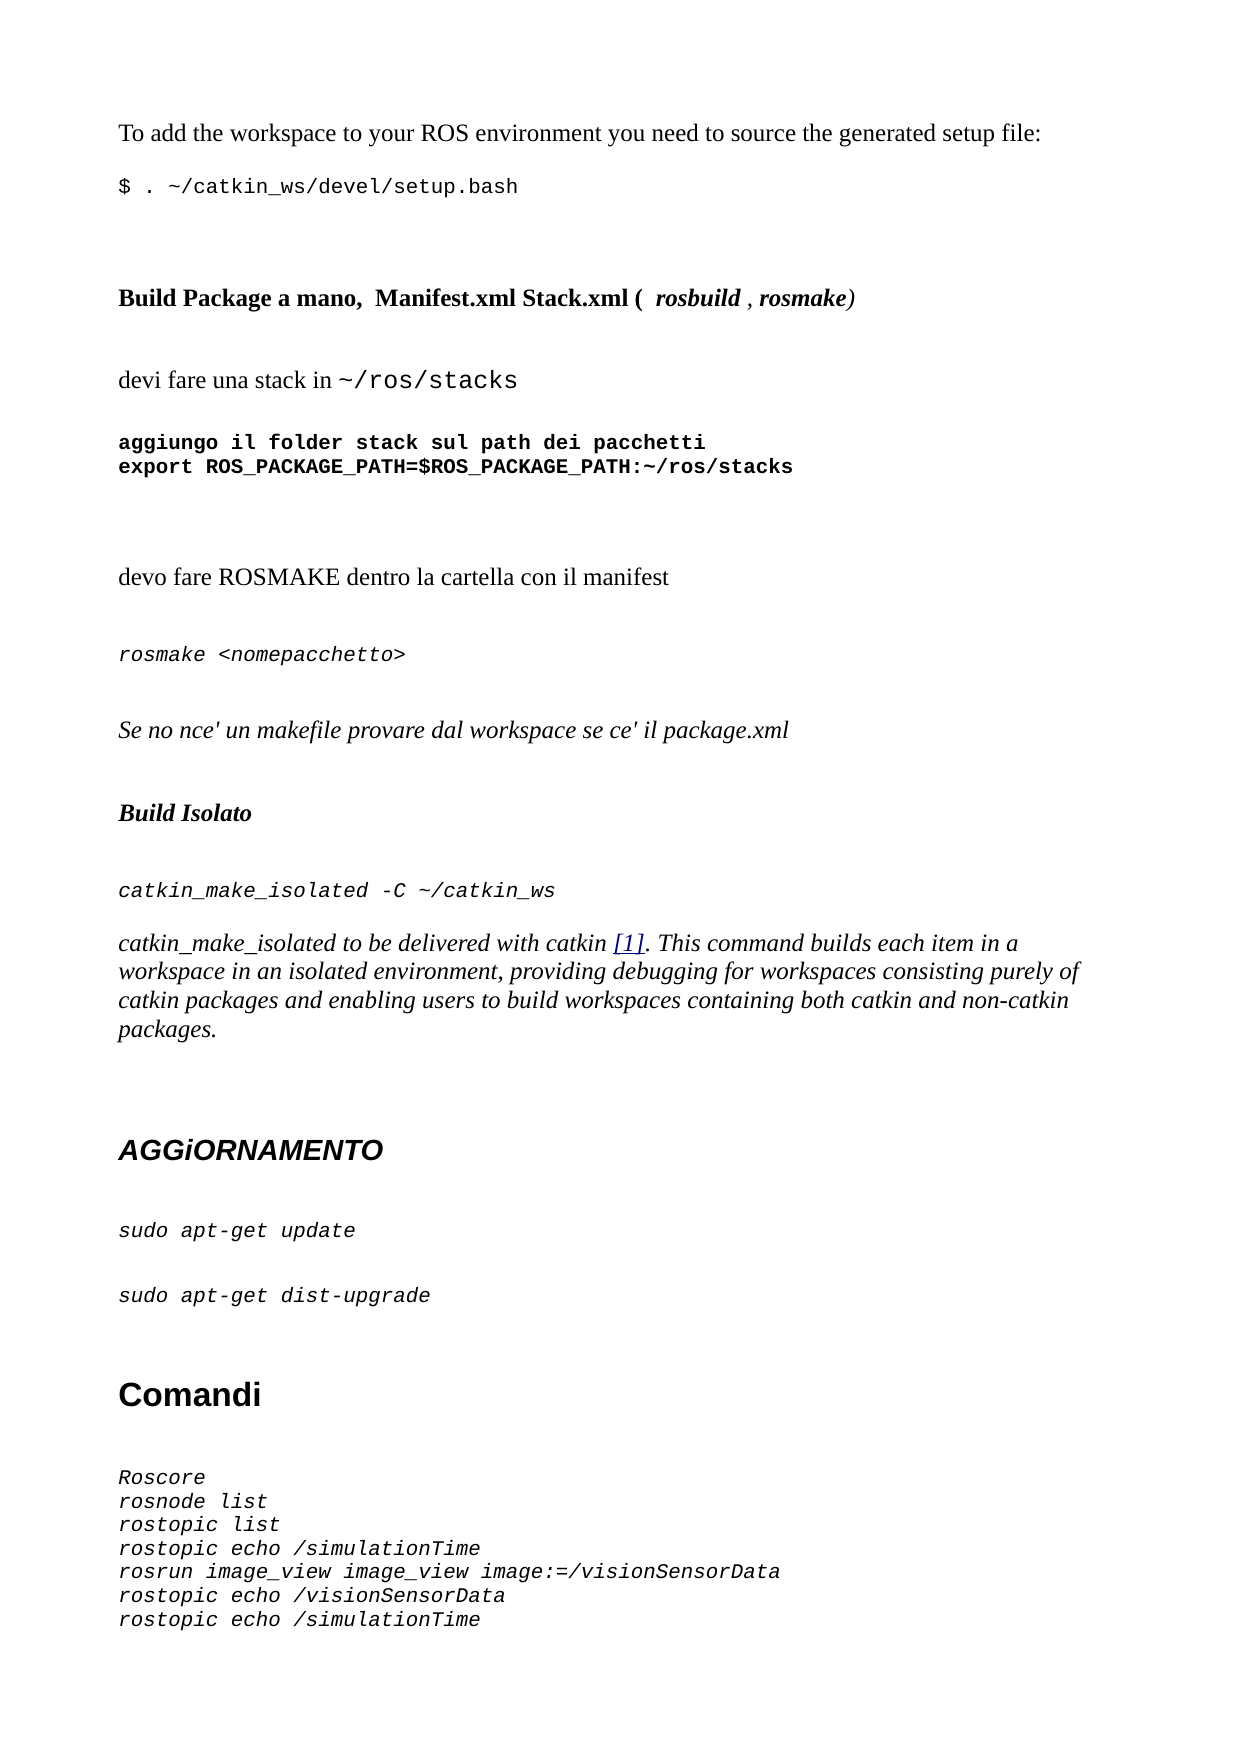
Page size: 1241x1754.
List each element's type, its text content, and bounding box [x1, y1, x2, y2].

text devo fare ROSMAKE dentro la cartella con il manifest [118, 562, 1122, 591]
text rostopic list [118, 1514, 1122, 1538]
text catkin_make_isolated to be delivered with catkin [1]. This command builds each item in a workspace in an isolated environment, providing debugging for workspaces consisting purely of catkin packages and enabling users to build workspaces containing both catkin and non-catkin packages. [118, 928, 1122, 1043]
text Build Package a mano, Manifest.xml Stack.xml ( rosbuild , rosmake) [118, 283, 1122, 311]
subtitle AGGiORNAMENTO [118, 1132, 1122, 1166]
text devi fare una stack in ~/ros/stacks [118, 365, 1122, 396]
text rostopic echo /simulationTime [118, 1609, 1122, 1632]
text sudo apt-get dist-upgrade [118, 1285, 1122, 1308]
text $ . ~/catkin_ws/devel/setup.bash [118, 176, 1122, 200]
text Build Isolato [118, 798, 1122, 827]
text Se no nce' un makefile provare dal workspace se ce' il package.xml [118, 715, 1122, 744]
text rosnode list [118, 1491, 1122, 1514]
text rostopic echo /visionSensorData [118, 1585, 1122, 1609]
text To add the workspace to your ROS environment you need to source the generated setup file: [118, 118, 1122, 147]
subtitle Comandi [118, 1374, 1122, 1413]
text Roscore [118, 1467, 1122, 1491]
text rosmake <nomepacchetto> [118, 644, 1122, 668]
text rostopic echo /simulationTime [118, 1538, 1122, 1562]
text rosrun image_view image_view image:=/visionSensorData [118, 1562, 1122, 1585]
text aggiungo il folder stack sul path dei pacchetti [118, 432, 1122, 456]
text export ROS_PACKAGE_PATH=$ROS_PACKAGE_PATH:~/ros/stacks [118, 456, 1122, 479]
text sudo apt-get update [118, 1220, 1122, 1243]
text catkin_make_isolated -C ~/catkin_ws [118, 880, 1122, 904]
